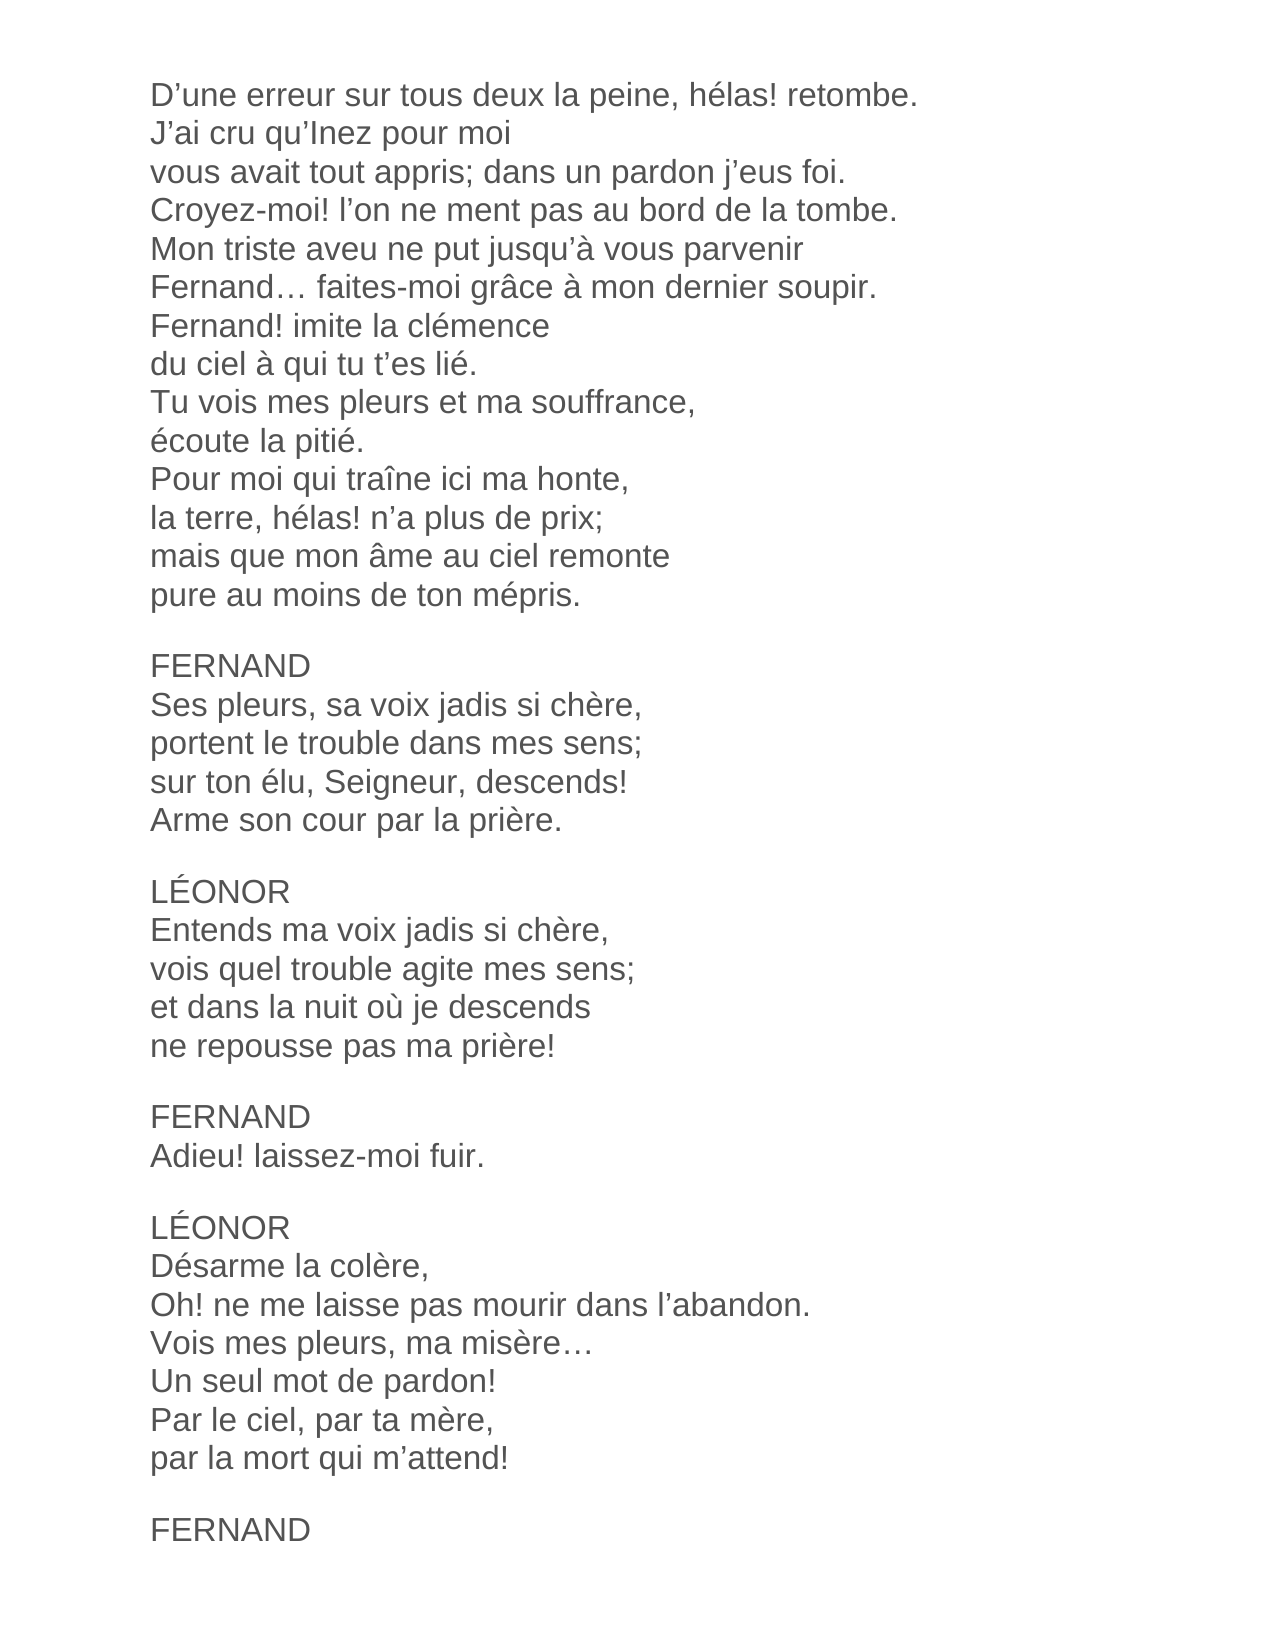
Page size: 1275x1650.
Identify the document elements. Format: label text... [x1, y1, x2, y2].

text LÉONOR Entends ma voix jadis si chère, vois quel trouble agite mes sens; et dans la nuit où je descends ne repousse pas ma prière! [150, 872, 1125, 1064]
text FERNAND [150, 1510, 1125, 1548]
text FERNAND Ses pleurs, sa voix jadis si chère, portent le trouble dans mes sens; sur ton élu, Seigneur, descends! Arme son cour par la prière. [150, 646, 1125, 839]
text LÉONOR Désarme la colère, Oh! ne me laisse pas mourir dans l’abandon. Vois mes pleurs, ma misère… Un seul mot de pardon! Par le ciel, par ta mère, par la mort qui m’attend! [150, 1208, 1125, 1477]
text FERNAND Adieu! laissez-moi fuir. [150, 1097, 1125, 1174]
text D’une erreur sur tous deux la peine, hélas! retombe. J’ai cru qu’Inez pour moi vous avait tout appris; dans un pardon j’eus foi. Croyez-moi! l’on ne ment pas au bord de la tombe. Mon triste aveu ne put jusqu’à vous parvenir Fernand… faites-moi grâce à mon dernier soupir. Fernand! imite la clémence du ciel à qui tu t’es lié. Tu vois mes pleurs et ma souffrance, écoute la pitié. Pour moi qui traîne ici ma honte, la terre, hélas! n’a plus de prix; mais que mon âme au ciel remonte pure au moins de ton mépris. [150, 75, 1125, 613]
